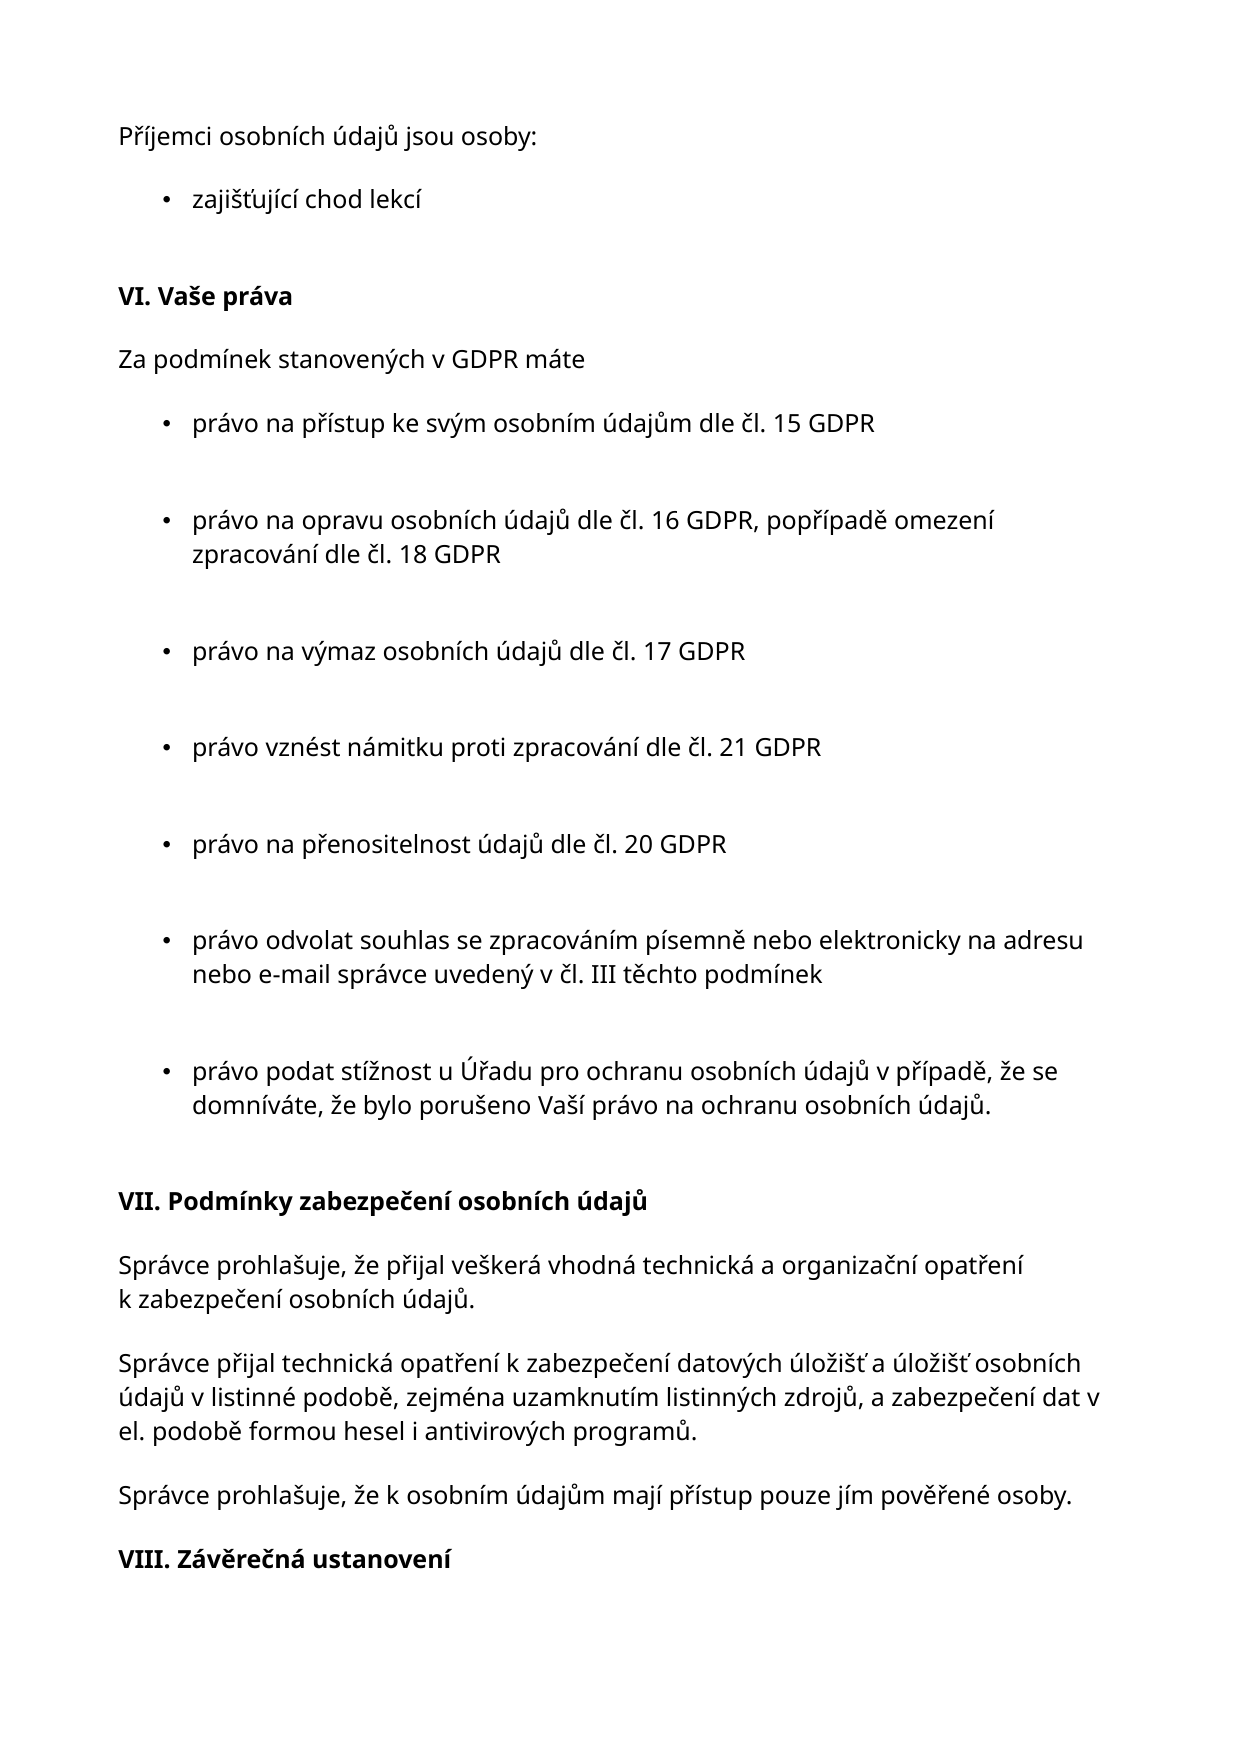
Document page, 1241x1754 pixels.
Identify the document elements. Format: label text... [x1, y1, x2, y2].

list právo na přístup ke svým osobním údajům dle čl. 15 GDPR [162, 406, 1122, 440]
list právo na přenositelnost údajů dle čl. 20 GDPR [162, 826, 1122, 860]
list právo vznést námitku proti zpracování dle čl. 21 GDPR [162, 730, 1122, 764]
list právo podat stížnost u Úřadu pro ochranu osobních údajů v případě, že se domníváte, že bylo porušeno Vaší právo na ochranu osobních údajů. [162, 1053, 1122, 1122]
text VII. Podmínky zabezpečení osobních údajů [118, 1184, 1122, 1218]
list právo na výmaz osobních údajů dle čl. 17 GDPR [162, 633, 1122, 667]
text Správce prohlašuje, že přijal veškerá vhodná technická a organizační opatření k zabezpečení osobních údajů. [118, 1248, 1122, 1316]
list právo na opravu osobních údajů dle čl. 16 GDPR, popřípadě omezení zpracování dle čl. 18 GDPR [162, 502, 1122, 571]
text Za podmínek stanovených v GDPR máte [118, 342, 1122, 376]
text VI. Vaše práva [118, 278, 1122, 312]
text Příjemci osobních údajů jsou osoby: [118, 118, 1122, 152]
text VIII. Závěrečná ustanovení [118, 1541, 1122, 1575]
text Správce prohlašuje, že k osobním údajům mají přístup pouze jím pověřené osoby. [118, 1477, 1122, 1512]
text Správce přijal technická opatření k zabezpečení datových úložišť a úložišť osobních údajů v listinné podobě, zejména uzamknutím listinných zdrojů, a zabezpečení dat v el. podobě formou hesel i antivirových programů. [118, 1346, 1122, 1448]
list právo odvolat souhlas se zpracováním písemně nebo elektronicky na adresu nebo e-mail správce uvedený v čl. III těchto podmínek [162, 923, 1122, 991]
list zajišťující chod lekcí [162, 182, 1122, 216]
